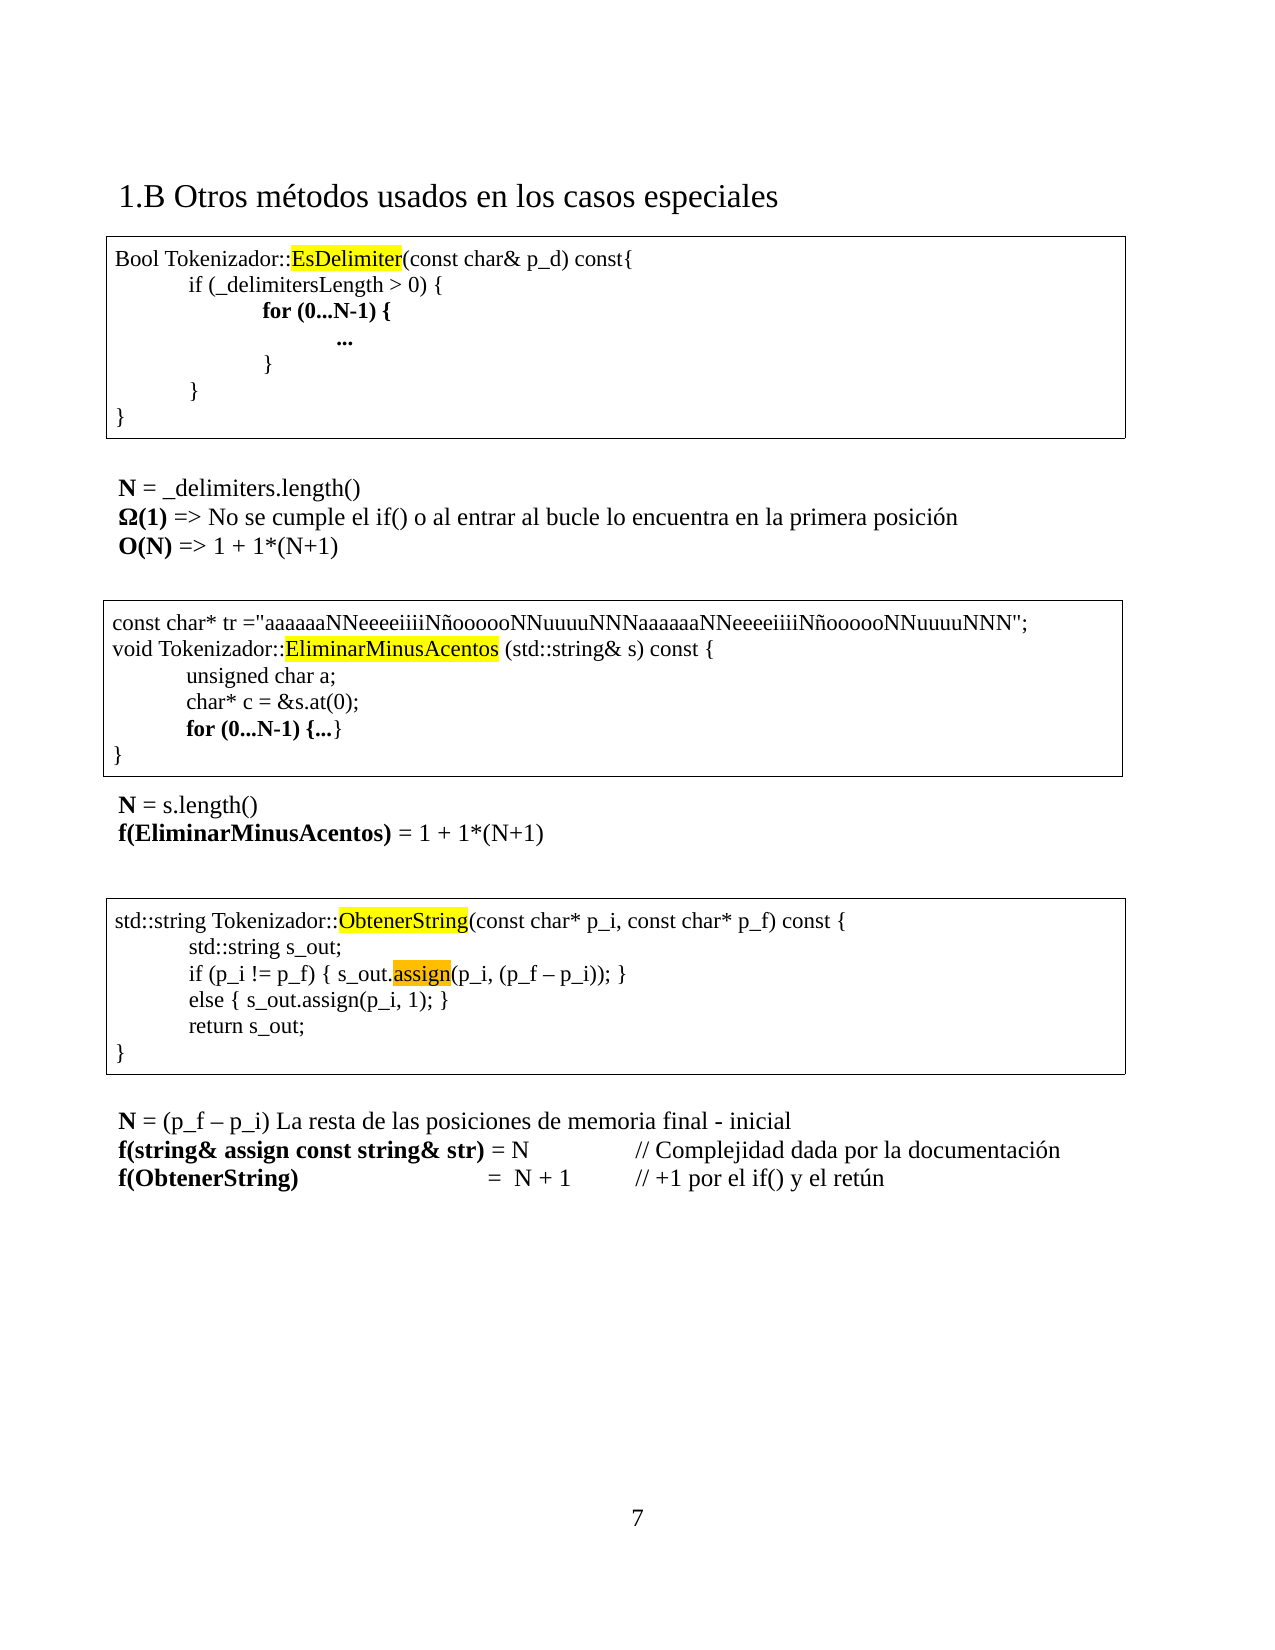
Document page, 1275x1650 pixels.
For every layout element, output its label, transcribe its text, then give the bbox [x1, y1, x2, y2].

text Ω(1) => No se cumple el if() o al entrar al bucle lo encuentra en la primera posición [118, 502, 1157, 531]
text f(string& assign const string& str) = N // Complejidad dada por la documentación [118, 1135, 1157, 1163]
text N = (p_f – p_i) La resta de las posiciones de memoria final - inicial [118, 1106, 1157, 1135]
text 1.B Otros métodos usados en los casos especiales [118, 176, 1157, 215]
text return s_out; [114, 1012, 1116, 1039]
text void Tokenizador::EliminarMinusAcentos (std::string& s) const { [112, 636, 1113, 662]
text } [114, 403, 1116, 429]
text else { s_out.assign(p_i, 1); } [114, 986, 1116, 1012]
text } [114, 377, 1116, 403]
text const char* tr ="aaaaaaNNeeeeiiiiNñoooooNNuuuuNNNaaaaaaNNeeeeiiiiNñoooooNNuuuuNNN"; [112, 609, 1113, 636]
text unsigned char a; [112, 662, 1113, 688]
text std::string Tokenizador::ObtenerString(const char* p_i, const char* p_f) const { [114, 907, 1116, 933]
text } [114, 1039, 1116, 1065]
text if (_delimitersLength > 0) { [114, 271, 1116, 298]
text Bool Tokenizador::EsDelimiter(const char& p_d) const{ [114, 245, 1116, 271]
text N = _delimiters.length() [118, 473, 1157, 502]
text if (p_i != p_f) { s_out.assign(p_i, (p_f – p_i)); } [114, 960, 1116, 986]
text } [112, 741, 1113, 767]
text N = s.length() [118, 790, 1157, 818]
text f(ObtenerString) = N + 1 // +1 por el if() y el retún [118, 1163, 1157, 1192]
text for (0...N-1) { [114, 298, 1116, 324]
text O(N) => 1 + 1*(N+1) [118, 531, 1157, 560]
text ... [114, 324, 1116, 350]
text for (0...N-1) {...} [112, 714, 1113, 741]
text f(EliminarMinusAcentos) = 1 + 1*(N+1) [118, 818, 1157, 847]
text } [114, 350, 1116, 377]
text std::string s_out; [114, 933, 1116, 960]
text char* c = &s.at(0); [112, 688, 1113, 714]
